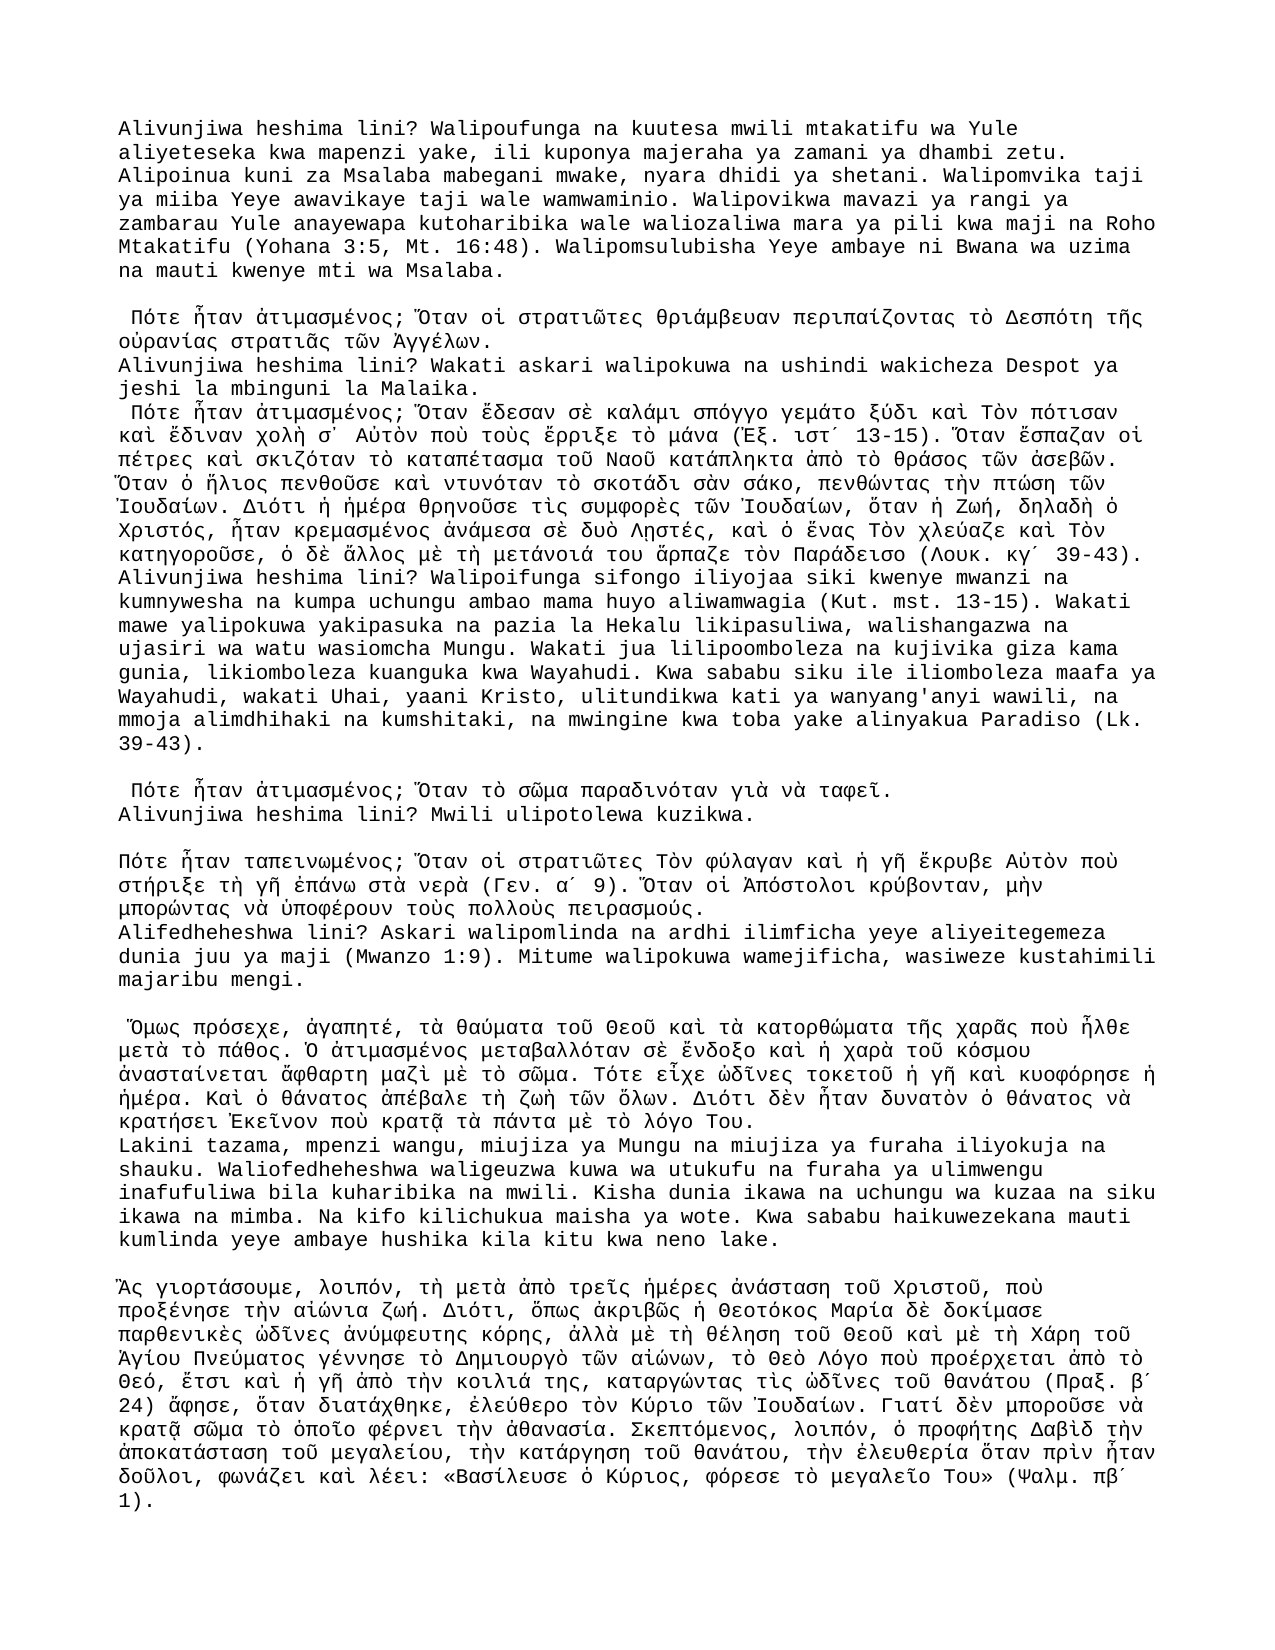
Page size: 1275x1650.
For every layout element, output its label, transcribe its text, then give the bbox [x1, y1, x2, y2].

text Πότε ἦταν ἀτιμασμένος; Ὅταν ἔδεσαν σὲ καλάμι σπόγγο γεμάτο ξύδι καὶ Τὸν πότισαν καὶ ἔδιναν χολὴ σ᾿ Αὐτὸν ποὺ τοὺς ἔρριξε τὸ μάνα (Ἐξ. ιστ´ 13-15). Ὅταν ἔσπαζαν οἱ πέτρες καὶ σκιζόταν τὸ καταπέτασμα τοῦ Ναοῦ κατάπληκτα ἀπὸ τὸ θράσος τῶν ἀσεβῶν. Ὅταν ὁ ἥλιος πενθοῦσε καὶ ντυνόταν τὸ σκοτάδι σὰν σάκο, πενθώντας τὴν πτώση τῶν Ἰουδαίων. Διότι ἡ ἡμέρα θρηνοῦσε τὶς συμφορὲς τῶν Ἰουδαίων, ὅταν ἡ Ζωή, δηλαδὴ ὁ Χριστός, ἦταν κρεμασμένος ἀνάμεσα σὲ δυὸ Λῃστές, καὶ ὁ ἕνας Τὸν χλεύαζε καὶ Τὸν κατηγοροῦσε, ὁ δὲ ἄλλος μὲ τὴ μετάνοιά του ἅρπαζε τὸν Παράδεισο (Λουκ. κγ´ 39-43). [118, 402, 1157, 567]
text Ὅμως πρόσεχε, ἀγαπητέ, τὰ θαύματα τοῦ Θεοῦ καὶ τὰ κατορθώματα τῆς χαρᾶς ποὺ ἦλθε μετὰ τὸ πάθος. Ὁ ἀτιμασμένος μεταβαλλόταν σὲ ἔνδοξο καὶ ἡ χαρὰ τοῦ κόσμου ἀνασταίνεται ἄφθαρτη μαζὶ μὲ τὸ σῶμα. Τότε εἶχε ὠδῖνες τοκετοῦ ἡ γῆ καὶ κυοφόρησε ἡ ἡμέρα. Καὶ ὁ θάνατος ἀπέβαλε τὴ ζωὴ τῶν ὅλων. Διότι δὲν ἦταν δυνατὸν ὁ θάνατος νὰ κρατήσει Ἐκεῖνον ποὺ κρατᾷ τὰ πάντα μὲ τὸ λόγο Του. [118, 1017, 1157, 1135]
text Lakini tazama, mpenzi wangu, miujiza ya Mungu na miujiza ya furaha iliyokuja na shauku. Waliofedheheshwa waligeuzwa kuwa wa utukufu na furaha ya ulimwengu inafufuliwa bila kuharibika na mwili. Kisha dunia ikawa na uchungu wa kuzaa na siku ikawa na mimba. Na kifo kilichukua maisha ya wote. Kwa sababu haikuwezekana mauti kumlinda yeye ambaye hushika kila kitu kwa neno lake. [118, 1135, 1157, 1253]
text Πότε ἦταν ἀτιμασμένος; Ὅταν οἱ στρατιῶτες θριάμβευαν περιπαίζοντας τὸ Δεσπότη τῆς οὐρανίας στρατιᾶς τῶν Ἀγγέλων. Alivunjiwa heshima lini? Wakati askari walipokuwa na ushindi wakicheza Despot ya jeshi la mbinguni la Malaika. [118, 307, 1157, 402]
text Πότε ἦταν ἀτιμασμένος; Ὅταν τὸ σῶμα παραδινόταν γιὰ νὰ ταφεῖ. Alivunjiwa heshima lini? Mwili ulipotolewa kuzikwa. [118, 780, 1157, 827]
text Ἂς γιορτάσουμε, λοιπόν, τὴ μετὰ ἀπὸ τρεῖς ἡμέρες ἀνάσταση τοῦ Χριστοῦ, ποὺ προξένησε τὴν αἰώνια ζωή. Διότι, ὅπως ἀκριβῶς ἡ Θεοτόκος Μαρία δὲ δοκίμασε παρθενικὲς ὠδῖνες ἀνύμφευτης κόρης, ἀλλὰ μὲ τὴ θέληση τοῦ Θεοῦ καὶ μὲ τὴ Χάρη τοῦ Ἁγίου Πνεύματος γέννησε τὸ Δημιουργὸ τῶν αἰώνων, τὸ Θεὸ Λόγο ποὺ προέρχεται ἀπὸ τὸ Θεό, ἔτσι καὶ ἡ γῆ ἀπὸ τὴν κοιλιά της, καταργώντας τὶς ὠδῖνες τοῦ θανάτου (Πραξ. β´ 24) ἄφησε, ὅταν διατάχθηκε, ἐλεύθερο τὸν Κύριο τῶν Ἰουδαίων. Γιατί δὲν μποροῦσε νὰ κρατᾷ σῶμα τὸ ὁποῖο φέρνει τὴν ἀθανασία. Σκεπτόμενος, λοιπόν, ὁ προφήτης Δαβὶδ τὴν ἀποκατάσταση τοῦ μεγαλείου, τὴν κατάργηση τοῦ θανάτου, τὴν ἐλευθερία ὅταν πρὶν ἦταν δοῦλοι, φωνάζει καὶ λέει: «Βασίλευσε ὁ Κύριος, φόρεσε τὸ μεγαλεῖο Του» (Ψαλμ. πβ´ 1). [118, 1277, 1157, 1513]
text Alivunjiwa heshima lini? Walipoifunga sifongo iliyojaa siki kwenye mwanzi na kumnywesha na kumpa uchungu ambao mama huyo aliwamwagia (Kut. mst. 13-15). Wakati mawe yalipokuwa yakipasuka na pazia la Hekalu likipasuliwa, walishangazwa na ujasiri wa watu wasiomcha Mungu. Wakati jua lilipoomboleza na kujivika giza kama gunia, likiomboleza kuanguka kwa Wayahudi. Kwa sababu siku ile iliomboleza maafa ya Wayahudi, wakati Uhai, yaani Kristo, ulitundikwa kati ya wanyang'anyi wawili, na mmoja alimdhihaki na kumshitaki, na mwingine kwa toba yake alinyakua Paradiso (Lk. 39-43). [118, 567, 1157, 757]
text Πότε ἦταν ταπεινωμένος; Ὅταν οἱ στρατιῶτες Τὸν φύλαγαν καὶ ἡ γῆ ἔκρυβε Αὐτὸν ποὺ στήριξε τὴ γῆ ἐπάνω στὰ νερὰ (Γεν. α´ 9). Ὅταν οἱ Ἀπόστολοι κρύβονταν, μὴν μπορώντας νὰ ὑποφέρουν τοὺς πολλοὺς πειρασμούς. [118, 851, 1157, 922]
text Alifedheheshwa lini? Askari walipomlinda na ardhi ilimficha yeye aliyeitegemeza dunia juu ya maji (Mwanzo 1:9). Mitume walipokuwa wamejificha, wasiweze kustahimili majaribu mengi. [118, 922, 1157, 993]
text Alivunjiwa heshima lini? Walipoufunga na kuutesa mwili mtakatifu wa Yule aliyeteseka kwa mapenzi yake, ili kuponya majeraha ya zamani ya dhambi zetu. Alipoinua kuni za Msalaba mabegani mwake, nyara dhidi ya shetani. Walipomvika taji ya miiba Yeye awavikaye taji wale wamwaminio. Walipovikwa mavazi ya rangi ya zambarau Yule anayewapa kutoharibika wale waliozaliwa mara ya pili kwa maji na Roho Mtakatifu (Yohana 3:5, Mt. 16:48). Walipomsulubisha Yeye ambaye ni Bwana wa uzima na mauti kwenye mti wa Msalaba. [118, 118, 1157, 284]
